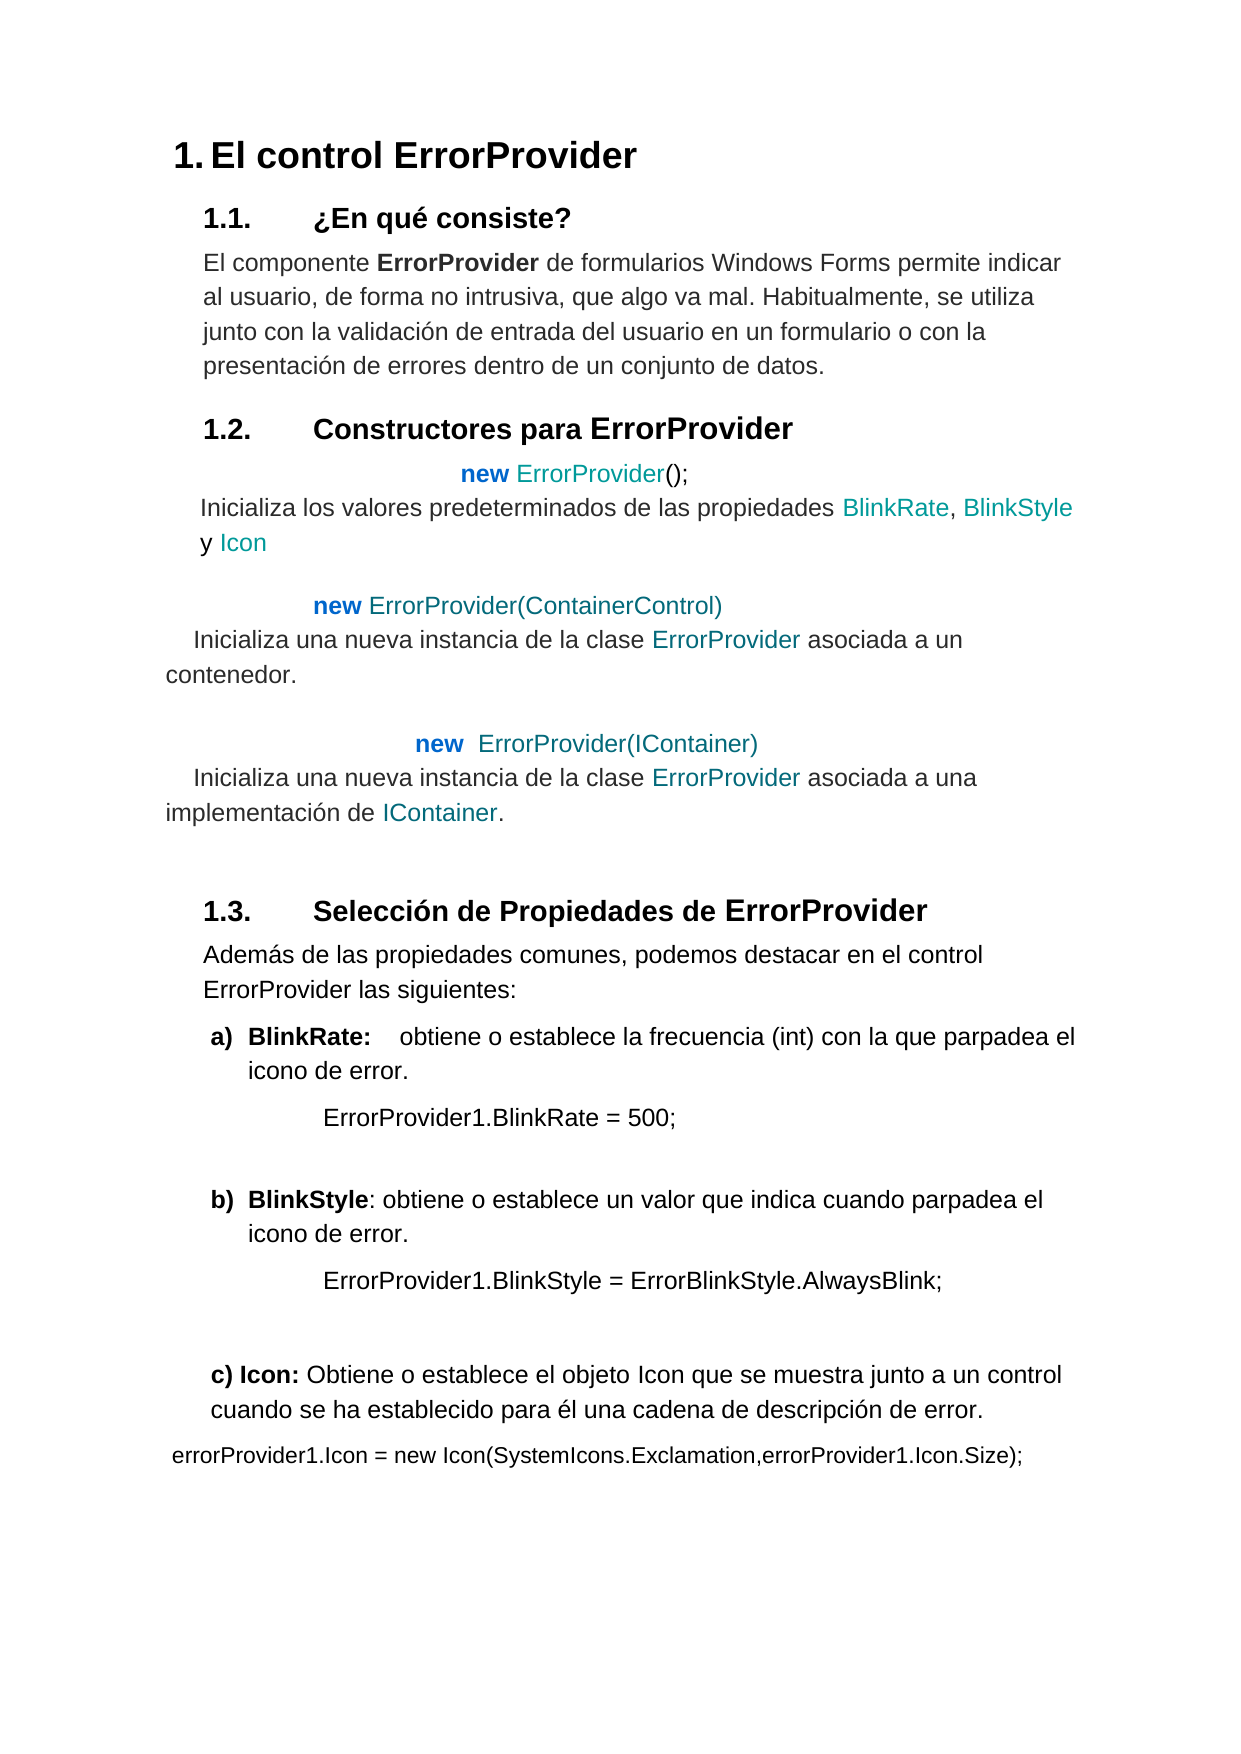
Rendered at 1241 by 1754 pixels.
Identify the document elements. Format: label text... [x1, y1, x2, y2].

subtitle ¿En qué consiste? [203, 201, 1081, 235]
list ErrorProvider1.BlinkStyle = ErrorBlinkStyle.AlwaysBlink; [285, 1266, 1081, 1295]
subtitle Selección de Propiedades de ErrorProvider [203, 892, 1081, 928]
text Inicializa los valores predeterminados de las propiedades BlinkRate, BlinkStyle [165, 493, 1081, 522]
text new ErrorProvider(IContainer) [165, 729, 1081, 758]
list BlinkStyle: obtiene o establece un valor que indica cuando parpadea el icono de error. [210, 1185, 1081, 1248]
text new ErrorProvider(); [165, 459, 1081, 488]
text c) Icon: Obtiene o establece el objeto Icon que se muestra junto a un control cuando se ha establecido para él una cadena de descripción de error. [165, 1360, 1081, 1423]
text El componente ErrorProvider de formularios Windows Forms permite indicar al usuario, de forma no intrusiva, que algo va mal. Habitualmente, se utiliza junto con la validación de entrada del usuario en un formulario o con la presentación de errores dentro de un conjunto de datos. [203, 247, 1081, 380]
text Además de las propiedades comunes, podemos destacar en el control ErrorProvider las siguientes: [203, 940, 1081, 1003]
text Inicializa una nueva instancia de la clase ErrorProvider asociada a una implementación de IContainer. [165, 763, 1081, 827]
list BlinkRate: obtiene o establece la frecuencia (int) con la que parpadea el icono de error. [210, 1022, 1081, 1085]
text errorProvider1.Icon = new Icon(SystemIcons.Exclamation,errorProvider1.Icon.Size); [165, 1442, 1081, 1468]
subtitle Constructores para ErrorProvider [203, 410, 1081, 446]
list ErrorProvider1.BlinkRate = 500; [285, 1103, 1081, 1166]
text Inicializa una nueva instancia de la clase ErrorProvider asociada a un contenedor. [165, 626, 1081, 689]
text new ErrorProvider(ContainerControl) [165, 591, 1081, 620]
text y Icon [165, 528, 1081, 557]
subtitle El control ErrorProvider [173, 133, 1081, 176]
